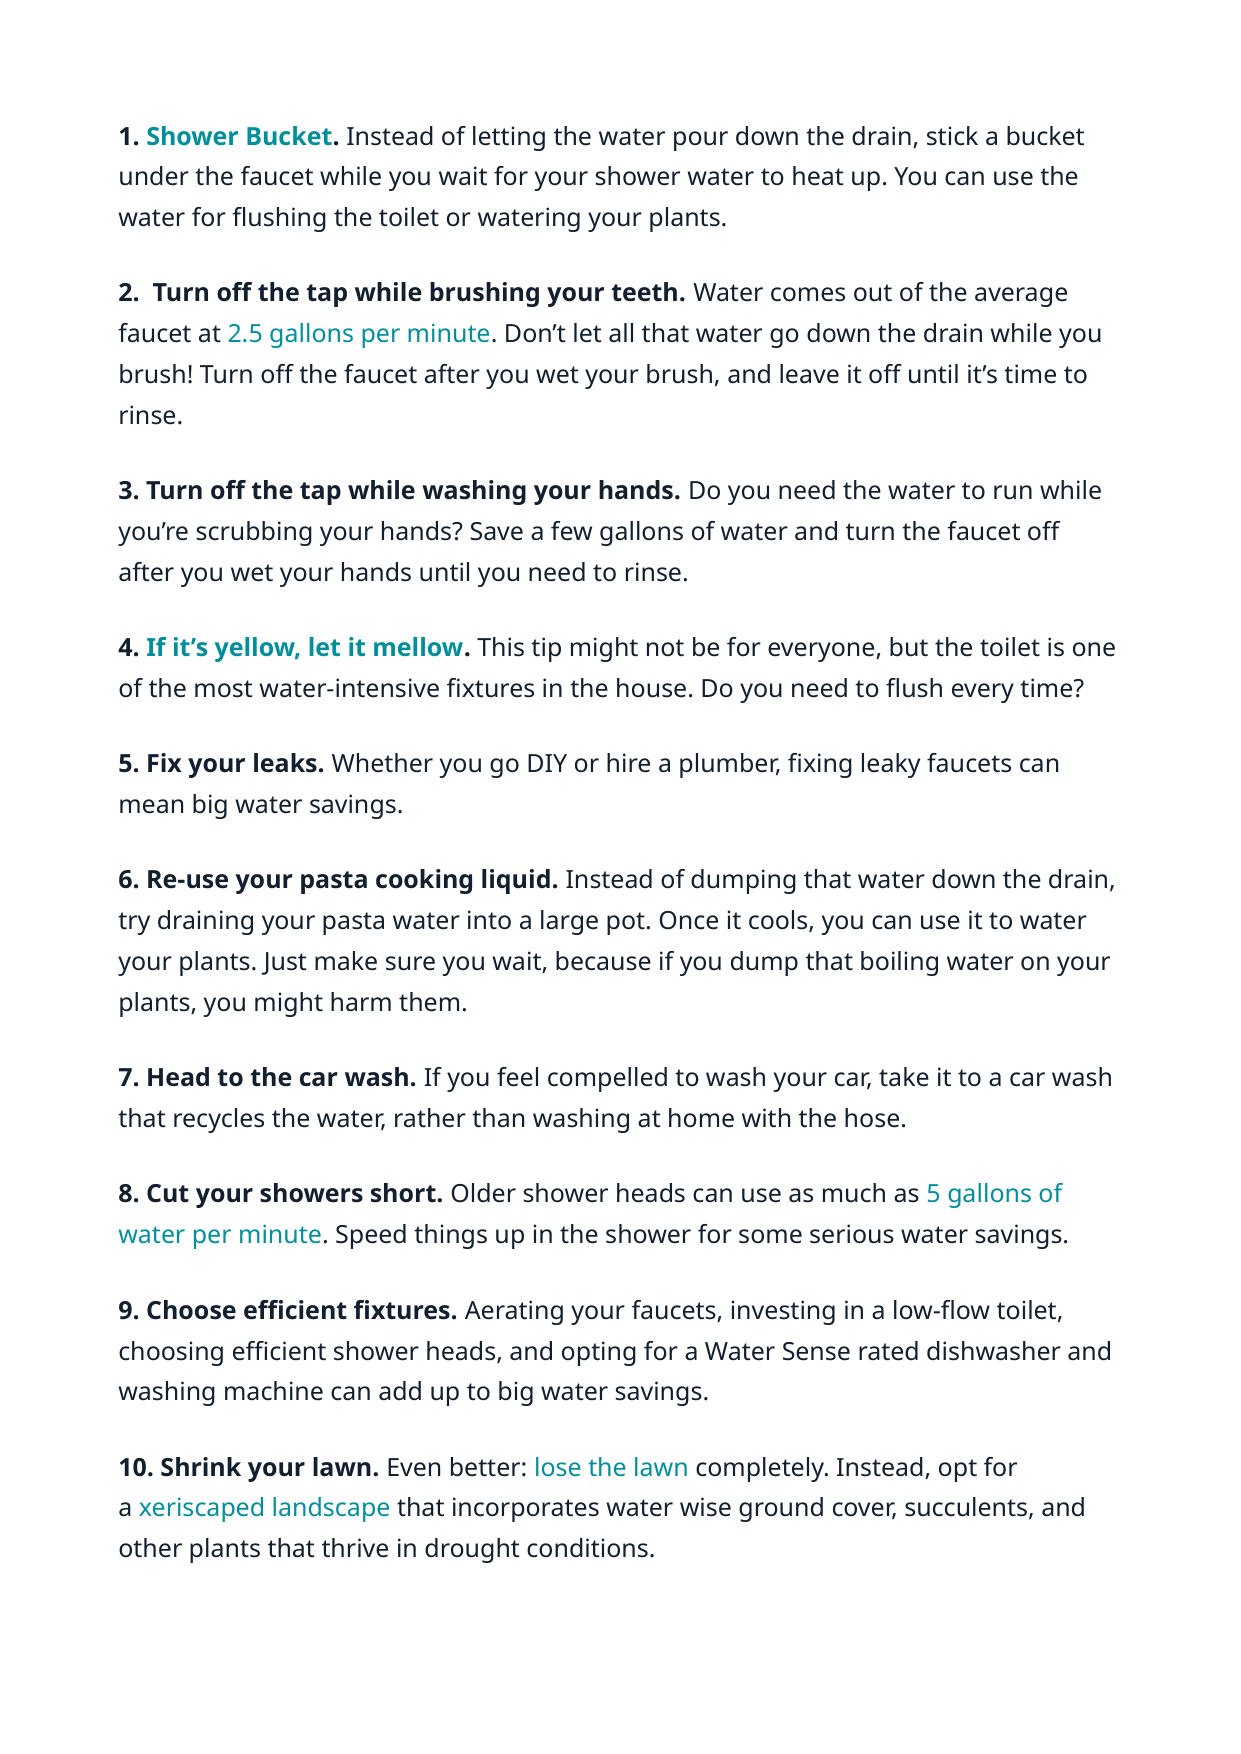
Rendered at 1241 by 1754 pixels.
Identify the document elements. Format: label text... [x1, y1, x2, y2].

text 6. Re-use your pasta cooking liquid. Instead of dumping that water down the drain, try draining your pasta water into a large pot. Once it cools, you can use it to water your plants. Just make sure you wait, because if you dump that boiling water on your plants, you might harm them. [118, 862, 1122, 1019]
text 2. Turn off the tap while brushing your teeth. Water comes out of the average faucet at 2.5 gallons per minute. Don’t let all that water go down the drain while you brush! Turn off the faucet after you wet your brush, and leave it off until it’s time to rinse. [118, 275, 1122, 432]
text 9. Choose efficient fixtures. Aerating your faucets, investing in a low-flow toilet, choosing efficient shower heads, and opting for a Water Sense rated dishwasher and washing machine can add up to big water savings. [118, 1292, 1122, 1408]
text 1. Shower Bucket. Instead of letting the water pour down the drain, stick a bucket under the faucet while you wait for your shower water to heat up. You can use the water for flushing the toilet or watering your plants. [118, 118, 1122, 234]
text 3. Turn off the tap while washing your hands. Do you need the water to run while you’re scrubbing your hands? Save a few gallons of water and turn the faucet off after you wet your hands until you need to rinse. [118, 473, 1122, 589]
text 7. Head to the car wash. If you feel compelled to wash your car, take it to a car wash that recycles the water, rather than washing at home with the hose. [118, 1060, 1122, 1135]
text 10. Shrink your lawn. Even better: lose the lawn completely. Instead, opt for a xeriscaped landscape that incorporates water wise ground cover, succulents, and other plants that thrive in drought conditions. [118, 1449, 1122, 1565]
text 5. Fix your leaks. Whether you go DIY or hire a plumber, fixing leaky faucets can mean big water savings. [118, 746, 1122, 821]
text 8. Cut your showers short. Older shower heads can use as much as 5 gallons of water per minute. Speed things up in the shower for some serious water savings. [118, 1176, 1122, 1251]
text 4. If it’s yellow, let it mellow. This tip might not be for everyone, but the toilet is one of the most water-intensive fixtures in the house. Do you need to flush every time? [118, 630, 1122, 705]
